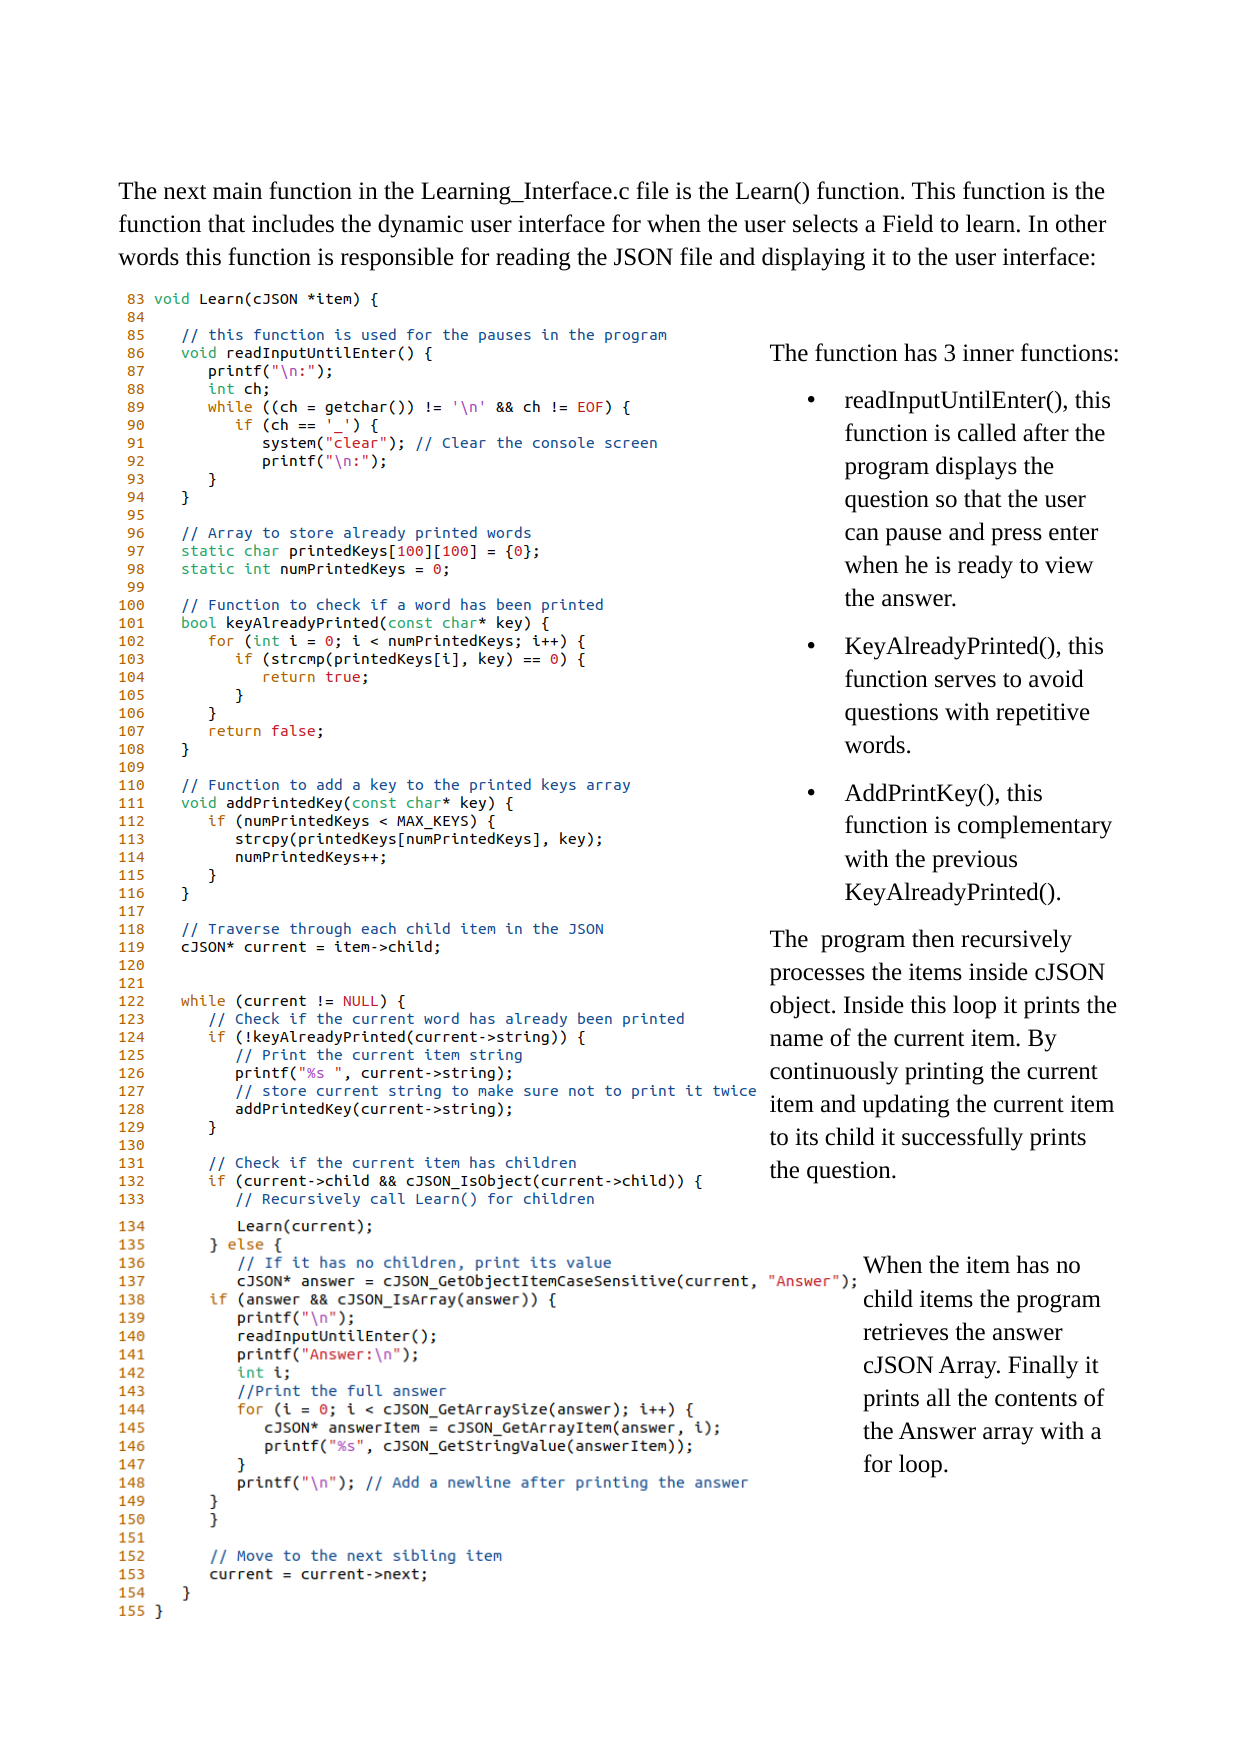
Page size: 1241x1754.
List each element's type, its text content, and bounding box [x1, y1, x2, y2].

list readInputUntilEnter(), this function is called after the program displays the question so that the user can pause and press enter when he is ready to view the answer. [770, 385, 1122, 612]
text The program then recursively processes the items inside cJSON object. Inside this loop it prints the name of the current item. By continuously printing the current item and updating the current item to its child it successfully prints the question. [770, 924, 1122, 1184]
picture [118, 1218, 863, 1623]
text The next main function in the Learning_Interface.c file is the Learn() function. This function is the function that includes the dynamic user interface for when the user selects a Field to learn. In other words this function is responsible for reading the JSON file and displaying it to the user interface: [118, 176, 1122, 271]
list KeyAlreadyPrinted(), this function serves to avoid questions with repetitive words. [770, 631, 1122, 759]
picture [118, 290, 770, 1210]
text When the item has no child items the program retrieves the answer cJSON Array. Finally it prints all the contents of the Answer array with a for loop. [863, 1251, 1122, 1477]
list AddPrintKey(), this function is complementary with the previous KeyAlreadyPrinted(). [770, 778, 1122, 905]
text The function has 3 inner functions: [770, 338, 1122, 366]
